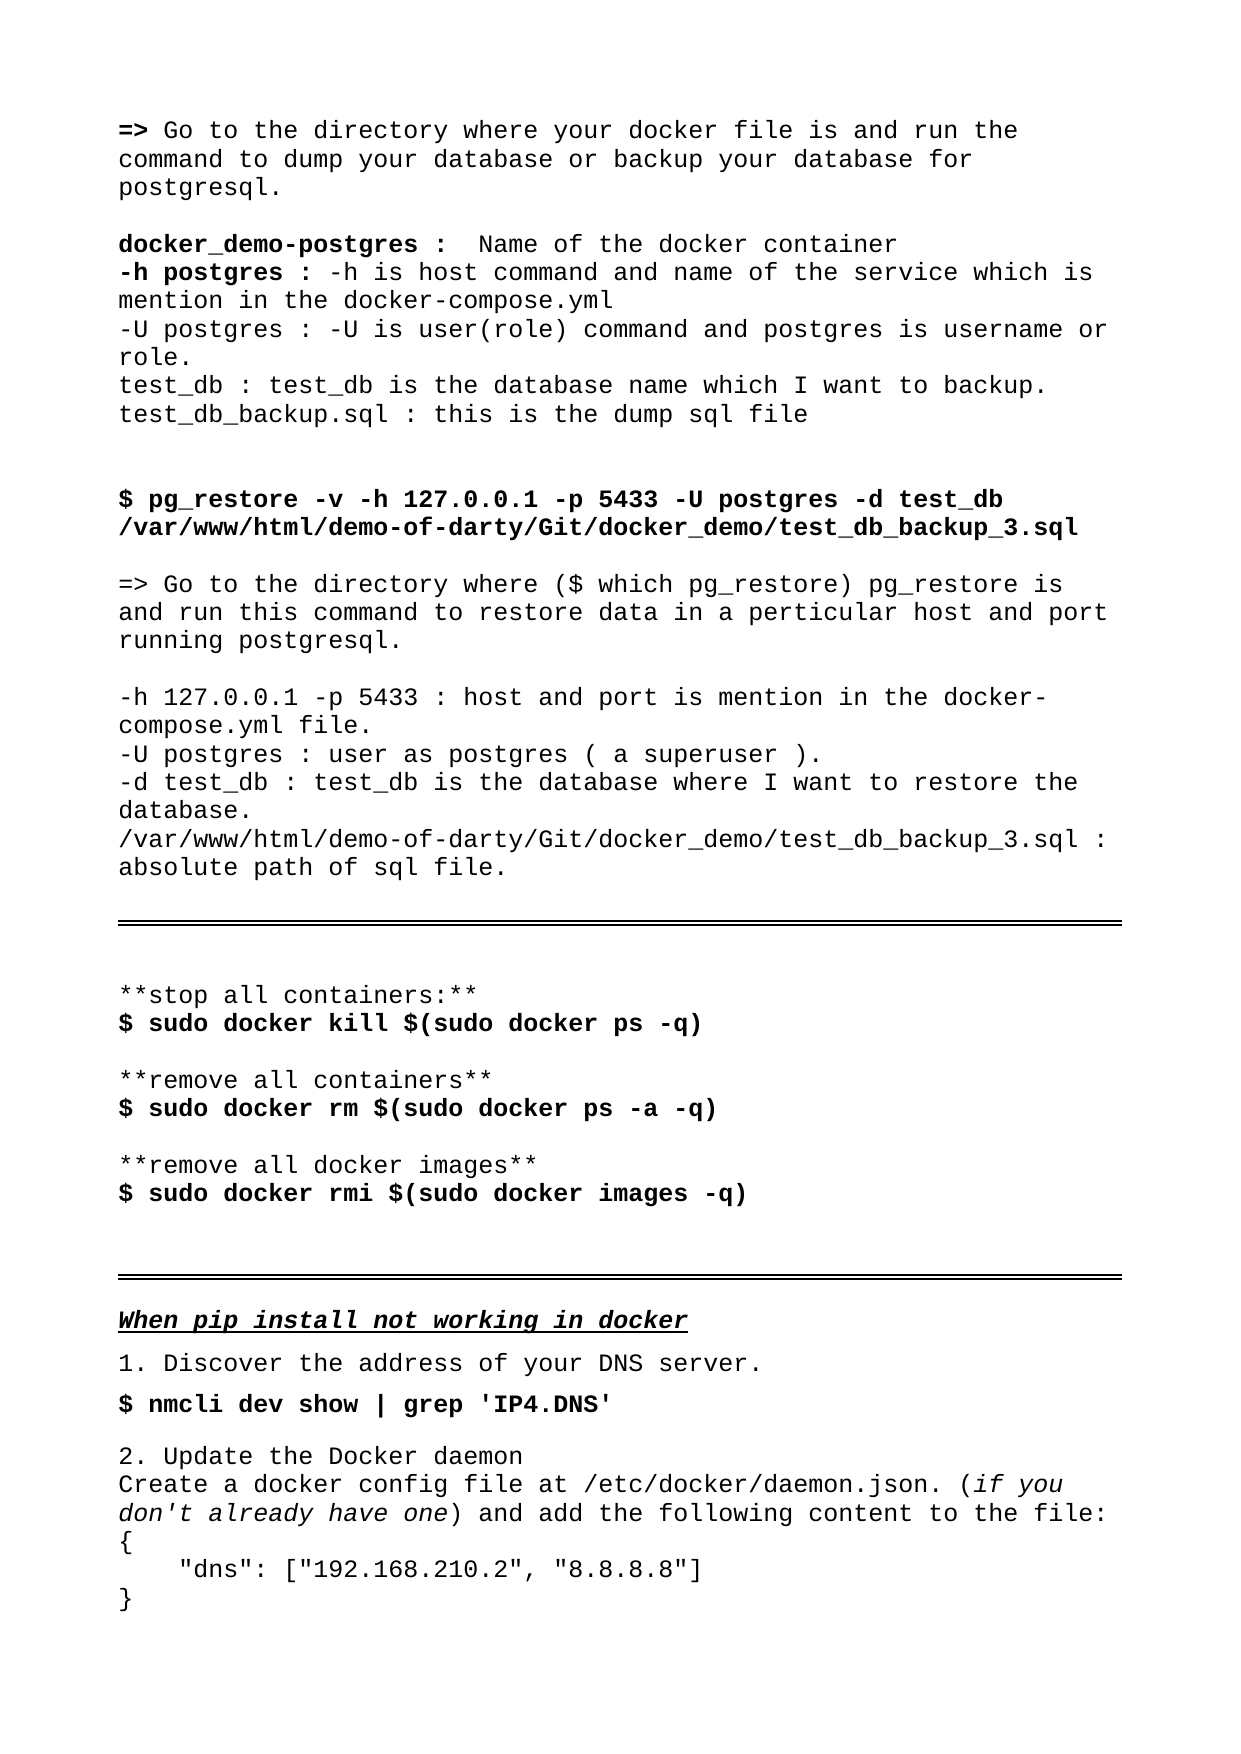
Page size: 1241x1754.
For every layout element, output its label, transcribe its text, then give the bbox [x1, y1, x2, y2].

text /var/www/html/demo-of-darty/Git/docker_demo/test_db_backup_3.sql : absolute path of sql file. [118, 826, 1122, 883]
text -h 127.0.0.1 -p 5433 : host and port is mention in the docker-compose.yml file. [118, 685, 1122, 741]
text $ nmcli dev show | grep 'IP4.DNS' [118, 1392, 1122, 1420]
text -U postgres : user as postgres ( a superuser ). [118, 741, 1122, 770]
text **stop all containers:** [118, 982, 1122, 1011]
text test_db_backup.sql : this is the dump sql file [118, 401, 1122, 430]
text "dns": ["192.168.210.2", "8.8.8.8"] [118, 1557, 1122, 1585]
text Create a docker config file at /etc/docker/daemon.json. (if you don't already have one) and add the following content to the file: [118, 1472, 1122, 1529]
text -h postgres : -h is host command and name of the service which is mention in the docker-compose.yml [118, 260, 1122, 316]
text docker_demo-postgres : Name of the docker container [118, 231, 1122, 260]
text When pip install not working in docker [118, 1308, 1122, 1336]
text **remove all containers** [118, 1067, 1122, 1096]
text test_db : test_db is the database name which I want to backup. [118, 373, 1122, 401]
text } [118, 1585, 1122, 1614]
text $ sudo docker rmi $(sudo docker images -q) [118, 1181, 1122, 1209]
text => Go to the directory where ($ which pg_restore) pg_restore is and run this command to restore data in a perticular host and port running postgresql. [118, 571, 1122, 656]
text $ sudo docker rm $(sudo docker ps -a -q) [118, 1096, 1122, 1124]
subtitle 1. Discover the address of your DNS server. [118, 1351, 1122, 1379]
text -d test_db : test_db is the database where I want to restore the database. [118, 770, 1122, 826]
text -U postgres : -U is user(role) command and postgres is username or role. [118, 316, 1122, 373]
text 2. Update the Docker daemon [118, 1444, 1122, 1472]
text $ sudo docker kill $(sudo docker ps -q) [118, 1011, 1122, 1039]
text => Go to the directory where your docker file is and run the command to dump your database or backup your database for postgresql. [118, 118, 1122, 203]
text **remove all docker images** [118, 1152, 1122, 1181]
text $ pg_restore -v -h 127.0.0.1 -p 5433 -U postgres -d test_db /var/www/html/demo-of-darty/Git/docker_demo/test_db_backup_3.sql [118, 486, 1122, 543]
text { [118, 1529, 1122, 1557]
